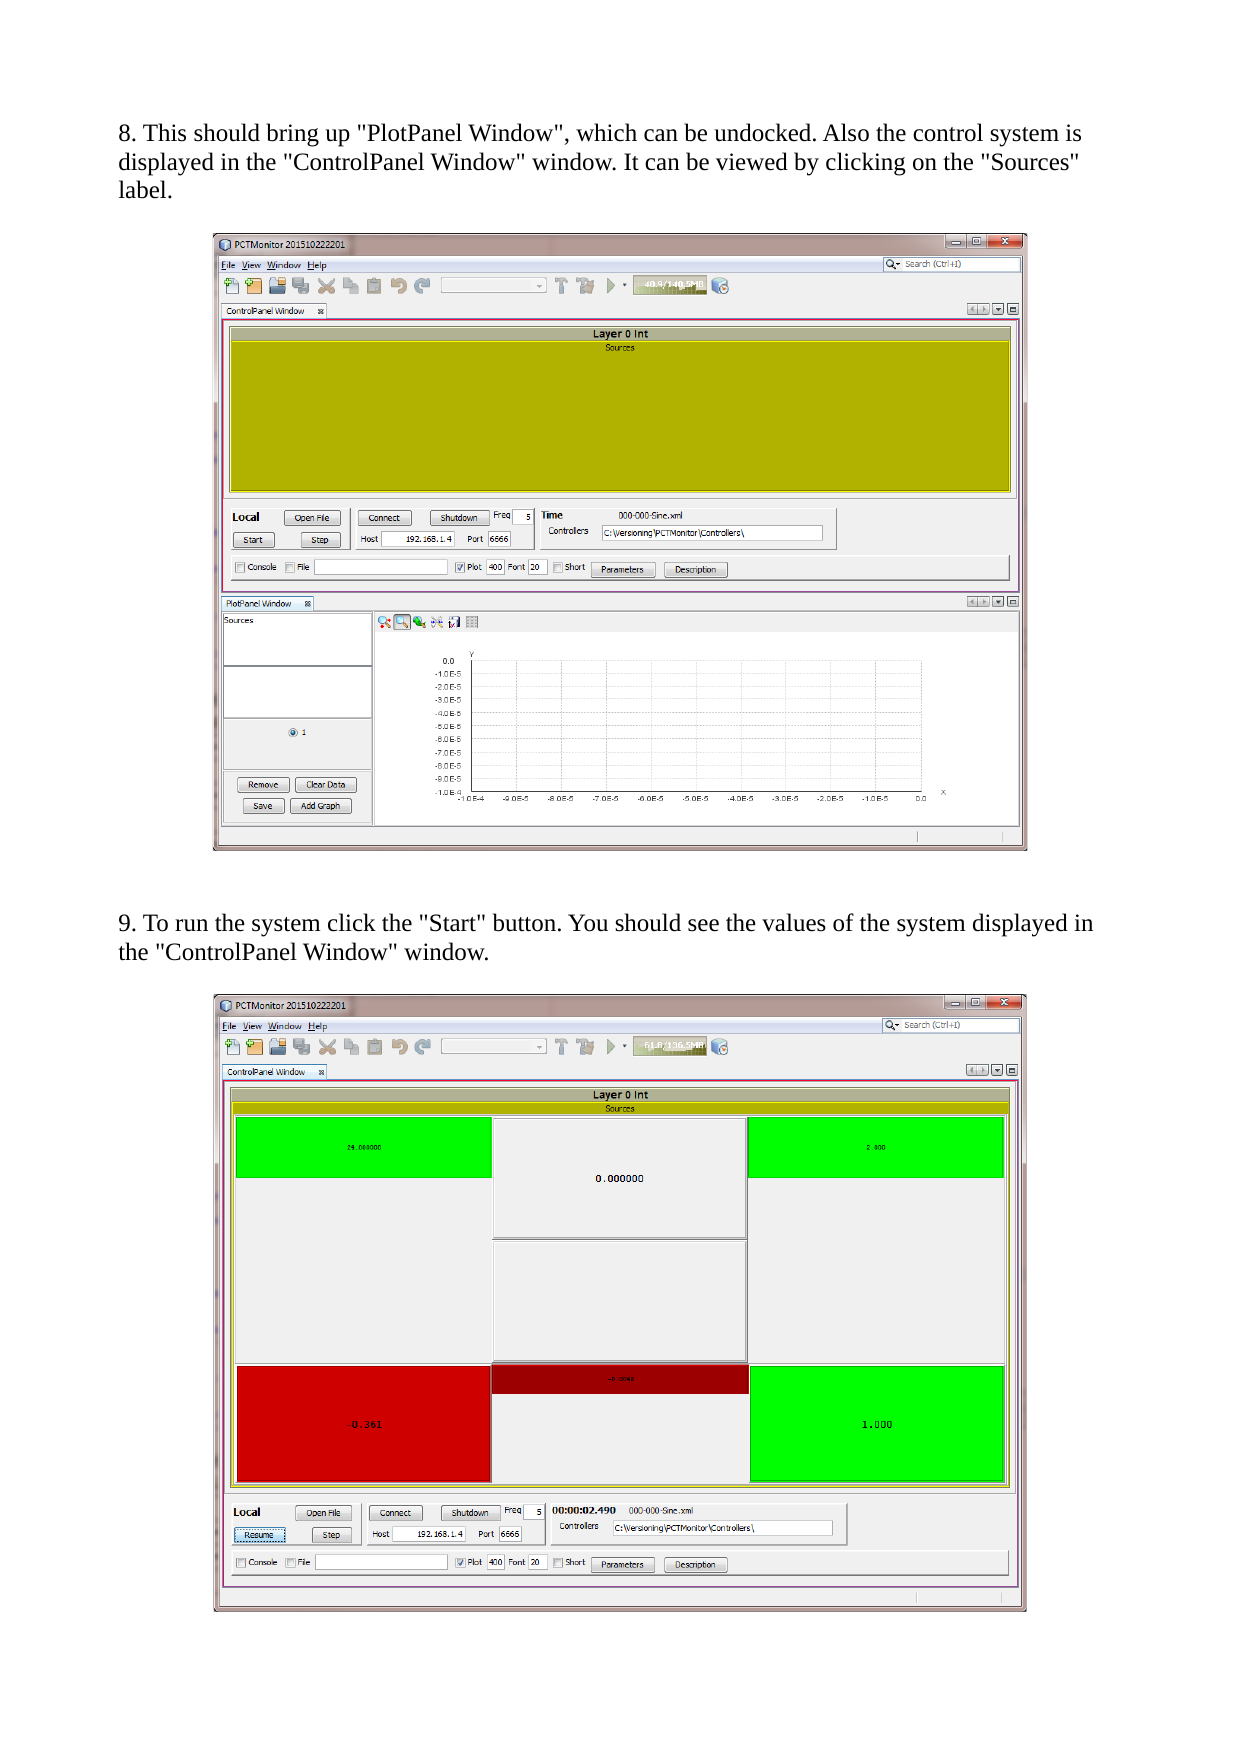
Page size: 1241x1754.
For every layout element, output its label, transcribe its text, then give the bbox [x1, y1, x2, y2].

text 9. To run the system click the "Start" button. You should see the values of the system displayed in the "ControlPanel Window" window. [118, 908, 1122, 966]
picture [212, 233, 1028, 851]
picture [213, 994, 1027, 1612]
text 8. This should bring up "PlotPanel Window", which can be undocked. Also the control system is displayed in the "ControlPanel Window" window. It can be viewed by clicking on the "Sources" label. [118, 118, 1122, 204]
